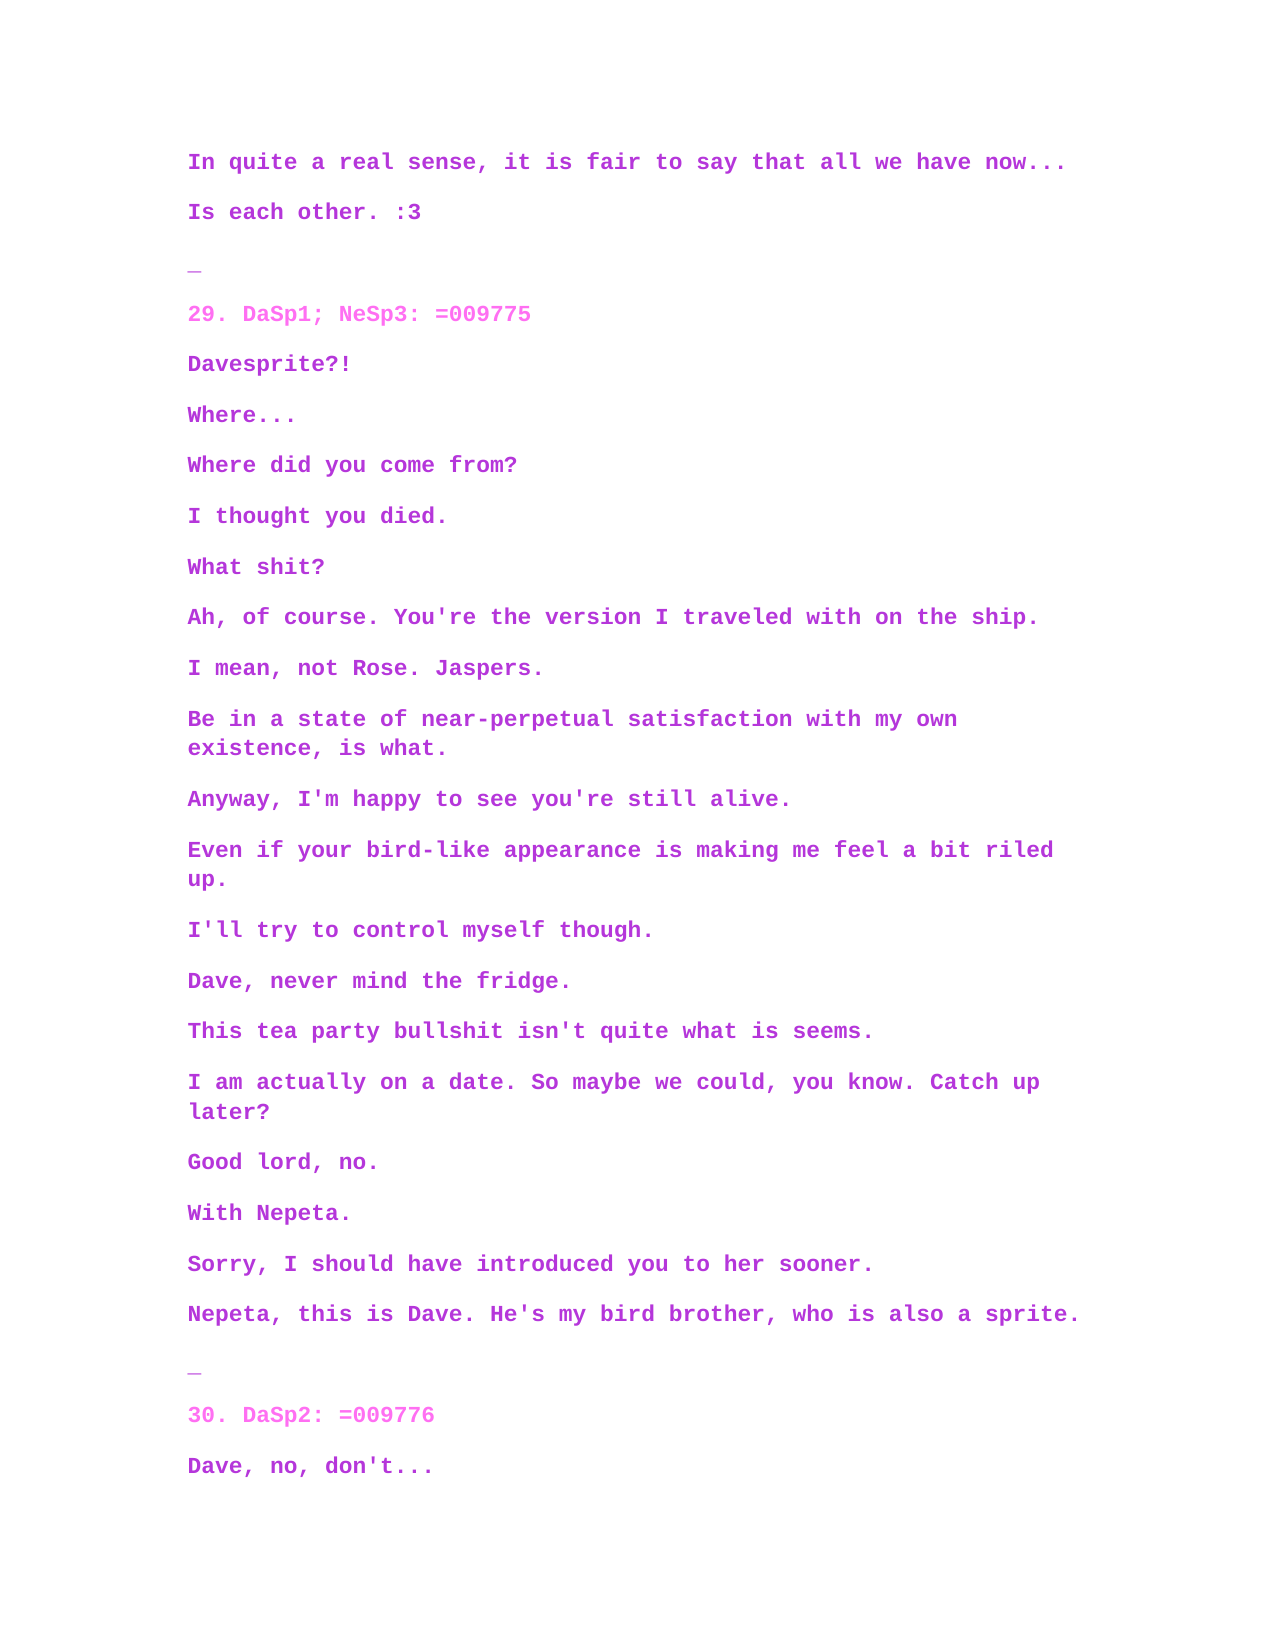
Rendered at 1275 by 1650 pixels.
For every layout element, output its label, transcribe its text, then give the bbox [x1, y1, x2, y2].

text Sorry, I should have introduced you to her sooner. [187, 1252, 1087, 1278]
text Davesprite?! [187, 352, 1087, 378]
text Nepeta, this is Dave. He's my bird brother, who is also a sprite. [187, 1302, 1087, 1328]
text 30. DaSp2: =009776 [187, 1404, 1087, 1430]
text Is each other. :3 [187, 201, 1087, 227]
text 29. DaSp1; NeSp3: =009775 [187, 302, 1087, 328]
text I'll try to control myself though. [187, 918, 1087, 944]
text Ah, of course. You're the version I traveled with on the ship. [187, 606, 1087, 632]
text Even if your bird-like appearance is making me feel a bit riled up. [187, 838, 1087, 894]
text With Nepeta. [187, 1201, 1087, 1227]
text I mean, not Rose. Jaspers. [187, 656, 1087, 682]
text What shit? [187, 555, 1087, 581]
text Dave, no, don't... [187, 1454, 1087, 1480]
text I thought you died. [187, 504, 1087, 530]
text This tea party bullshit isn't quite what is seems. [187, 1019, 1087, 1046]
text In quite a real sense, it is fair to say that all we have now... [187, 150, 1087, 176]
text _ [187, 1353, 1087, 1379]
text I am actually on a date. So maybe we could, you know. Catch up later? [187, 1070, 1087, 1126]
text Good lord, no. [187, 1151, 1087, 1177]
text Where did you come from? [187, 454, 1087, 480]
text Dave, never mind the fridge. [187, 969, 1087, 995]
text _ [187, 251, 1087, 277]
text Where... [187, 403, 1087, 429]
text Be in a state of near-perpetual satisfaction with my own existence, is what. [187, 707, 1087, 763]
text Anyway, I'm happy to see you're still alive. [187, 787, 1087, 813]
